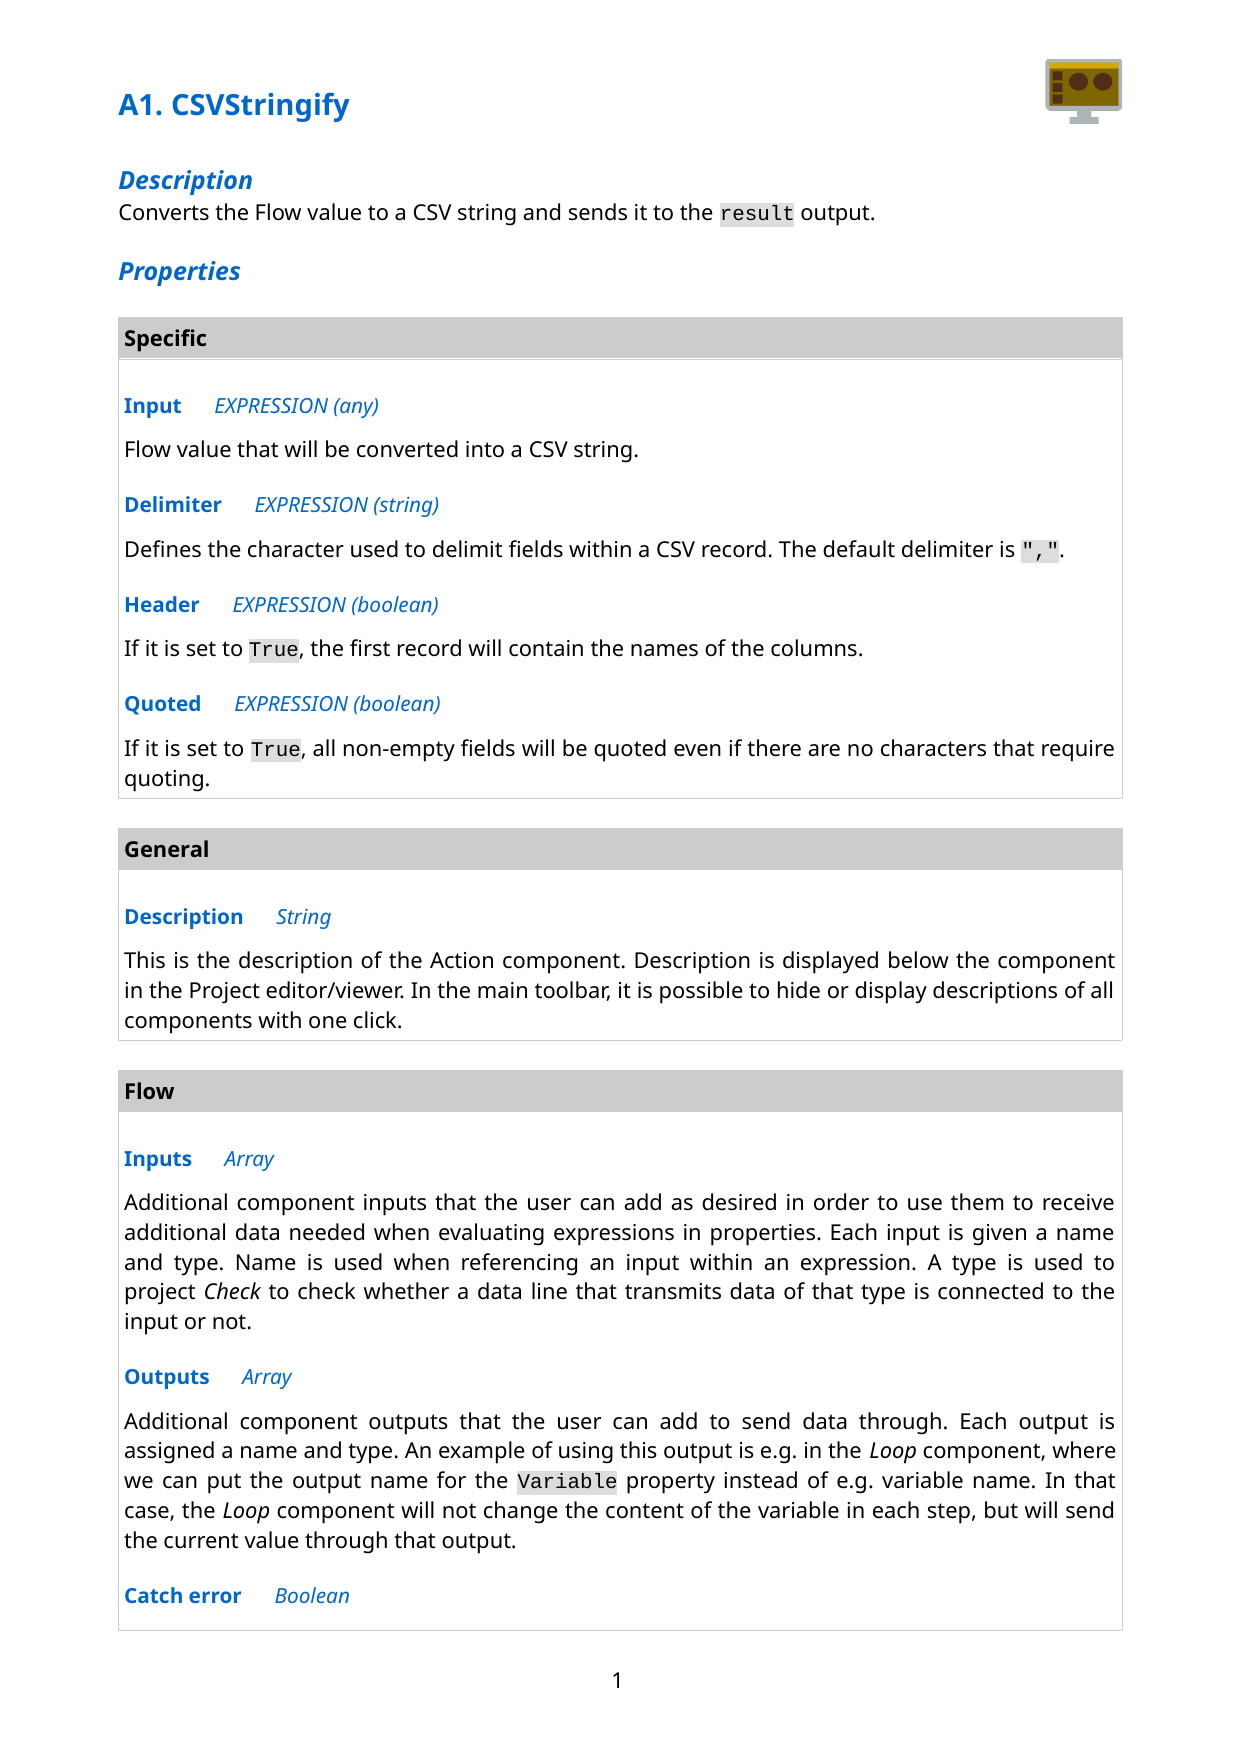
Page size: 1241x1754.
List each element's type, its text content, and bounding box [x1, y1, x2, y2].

table_header Flow [119, 1071, 1122, 1111]
picture [1045, 59, 1123, 124]
text Converts the Flow value to a CSV string and sends it to the result output. [118, 197, 1122, 227]
table_header General [119, 829, 1122, 869]
subtitle CSVStringify [118, 84, 1045, 124]
subtitle Properties [118, 253, 1122, 287]
table_header Specific [119, 318, 1122, 358]
subtitle Description [118, 163, 1122, 197]
table_cell Input EXPRESSION (any) Flow value that will be converted into a CSV string. Delimiter EXPRESSION (string) Defines the character used to delimit fields within a CSV record. The default delimiter is ",". Header EXPRESSION (boolean) If it is set to True, the first record will contain the names of the columns. Quoted EXPRESSION (boolean) If it is set to True, all non-empty fields will be quoted even if there are no characters that require quoting. [119, 360, 1122, 798]
table_cell Description String This is the description of the Action component. Description is displayed below the component in the Project editor/viewer. In the main toolbar, it is possible to hide or display descriptions of all components with one click. [119, 870, 1122, 1040]
table_cell Inputs Array Additional component inputs that the user can add as desired in order to use them to receive additional data needed when evaluating expressions in properties. Each input is given a name and type. Name is used when referencing an input within an expression. A type is used to project Check to check whether a data line that transmits data of that type is connected to the input or not. Outputs Array Additional component outputs that the user can add to send data through. Each output is assigned a name and type. An example of using this output is e.g. in the Loop component, where we can put the output name for the Variable property instead of e.g. variable name. In that case, the Loop component will not change the content of the variable in each step, but will send the current value through that output. Catch error Boolean [119, 1112, 1122, 1630]
